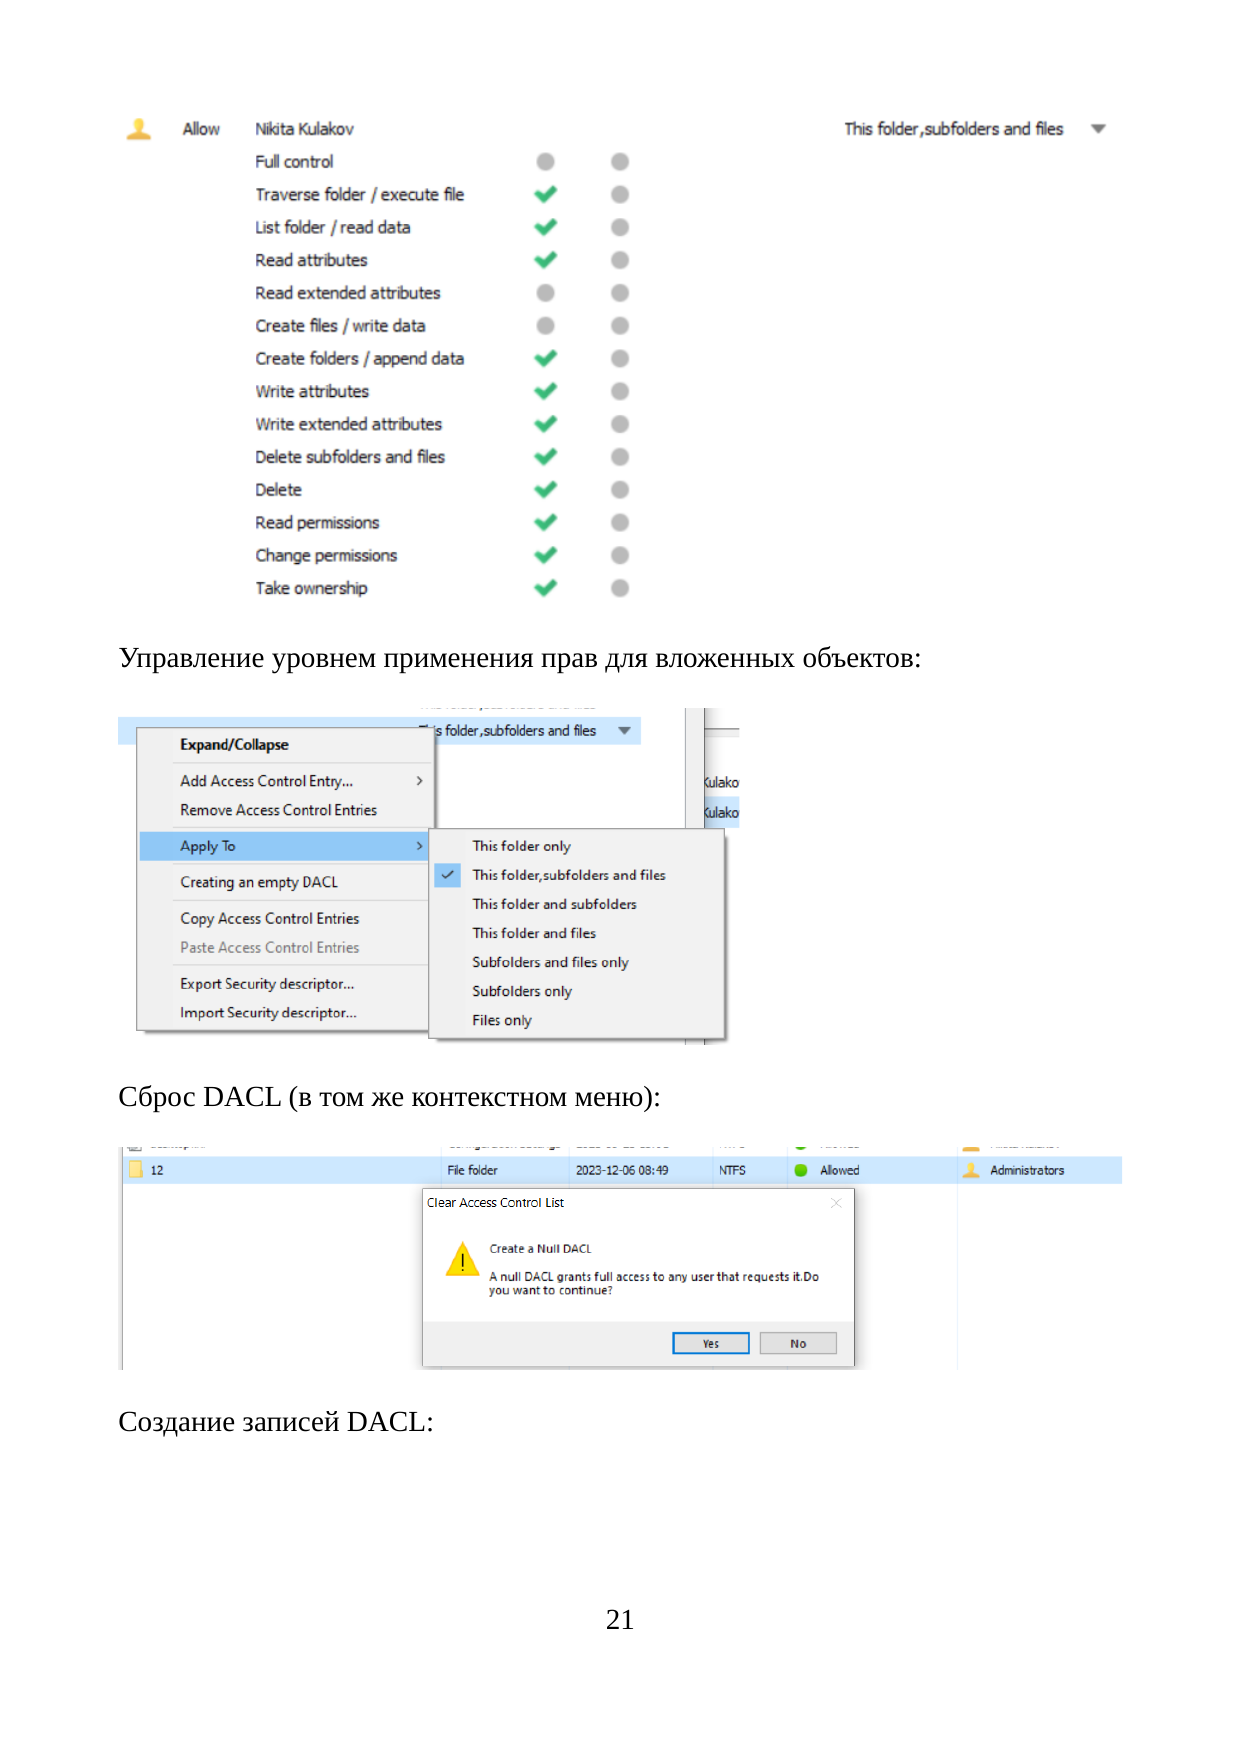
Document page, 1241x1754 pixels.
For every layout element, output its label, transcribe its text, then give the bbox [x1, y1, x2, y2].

text Управление уровнем применения прав для вложенных объектов: [118, 640, 1122, 673]
text Сброс DACL (в том же контекстном меню): [118, 1079, 1122, 1113]
text Создание записей DACL: [118, 1404, 1122, 1438]
picture [118, 118, 1123, 606]
picture [118, 708, 740, 1045]
picture [118, 1147, 1123, 1370]
